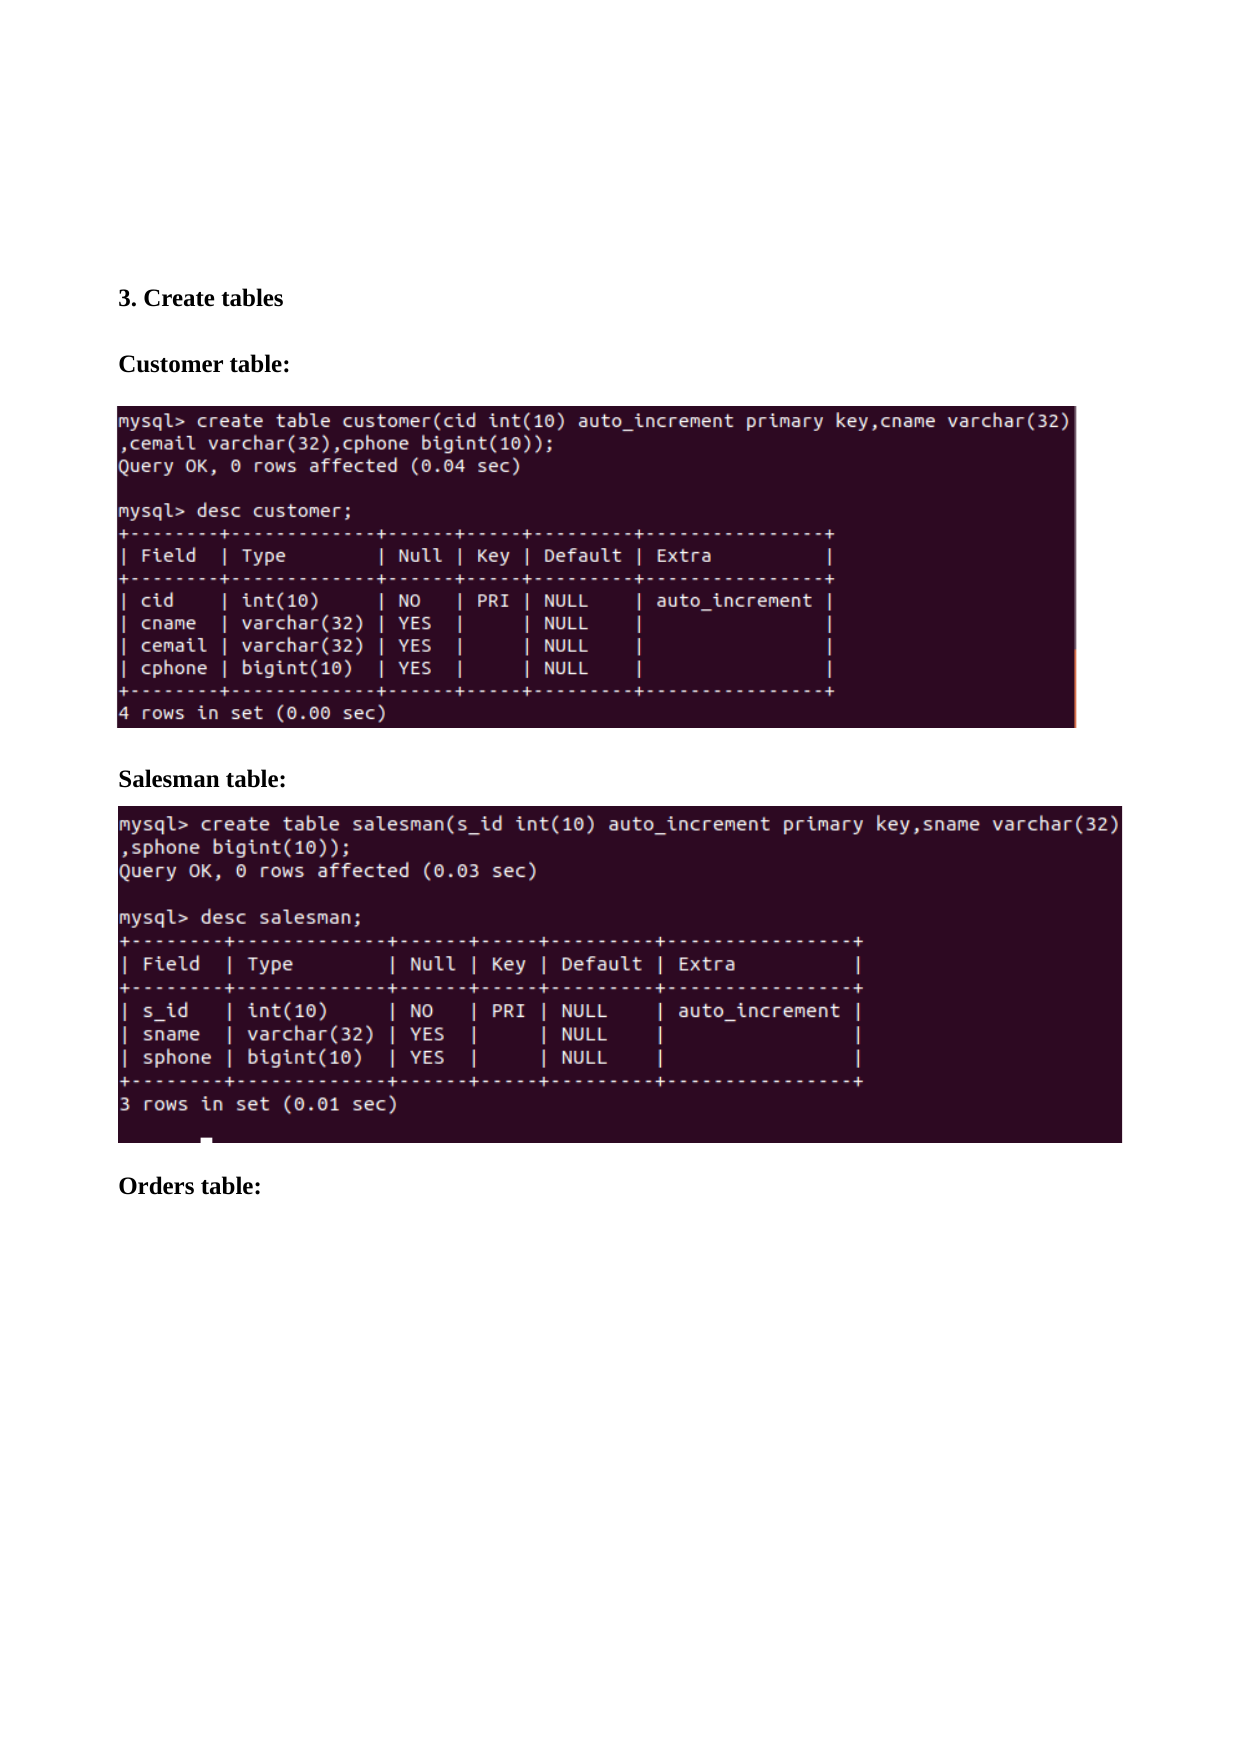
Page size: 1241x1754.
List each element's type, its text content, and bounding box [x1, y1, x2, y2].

text 3. Create tables [118, 283, 1122, 312]
text Orders table: [118, 1171, 1122, 1200]
picture [116, 406, 1077, 728]
text Salesman table: [118, 764, 1122, 793]
picture [118, 806, 1123, 1143]
text Customer table: [118, 349, 1122, 378]
